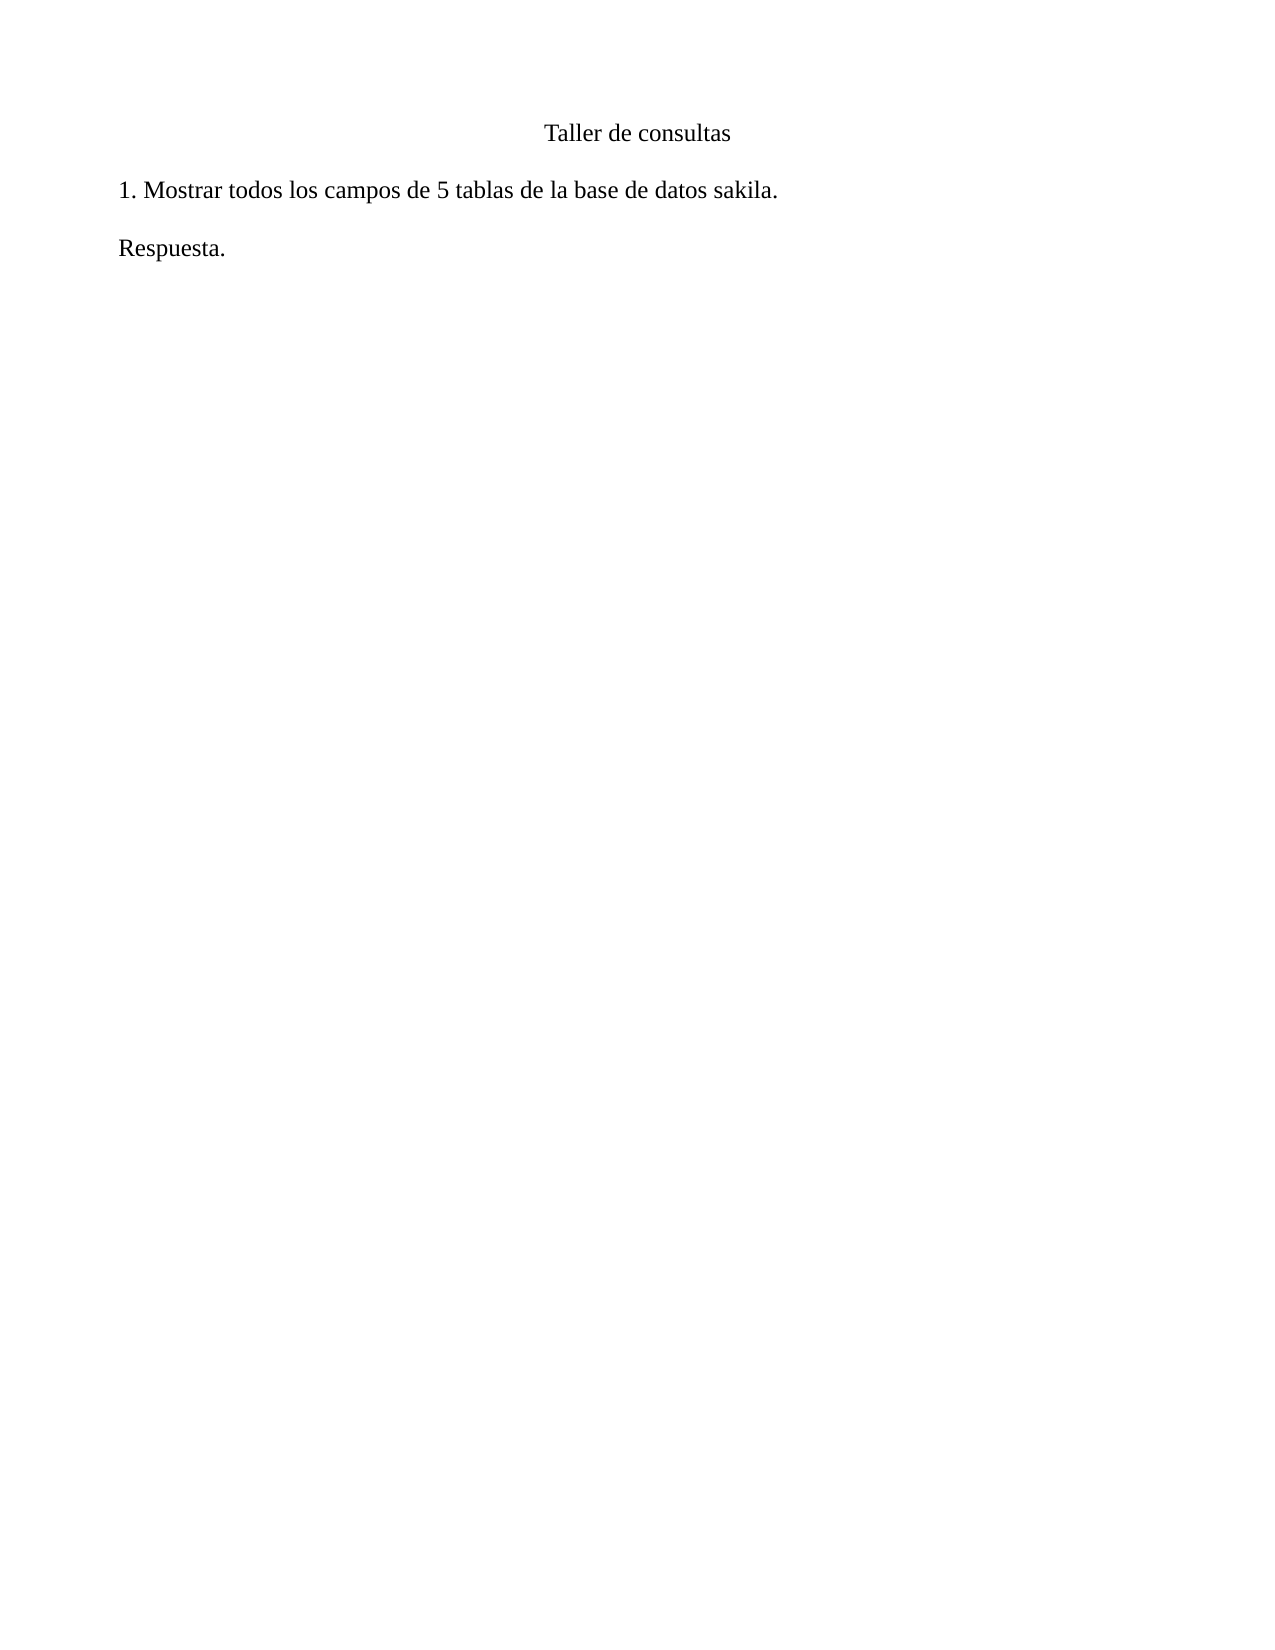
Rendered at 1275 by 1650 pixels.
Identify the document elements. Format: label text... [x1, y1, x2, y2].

text 1. Mostrar todos los campos de 5 tablas de la base de datos sakila. [118, 176, 1157, 204]
text Respuesta. [118, 233, 1157, 262]
text Taller de consultas [118, 118, 1157, 147]
